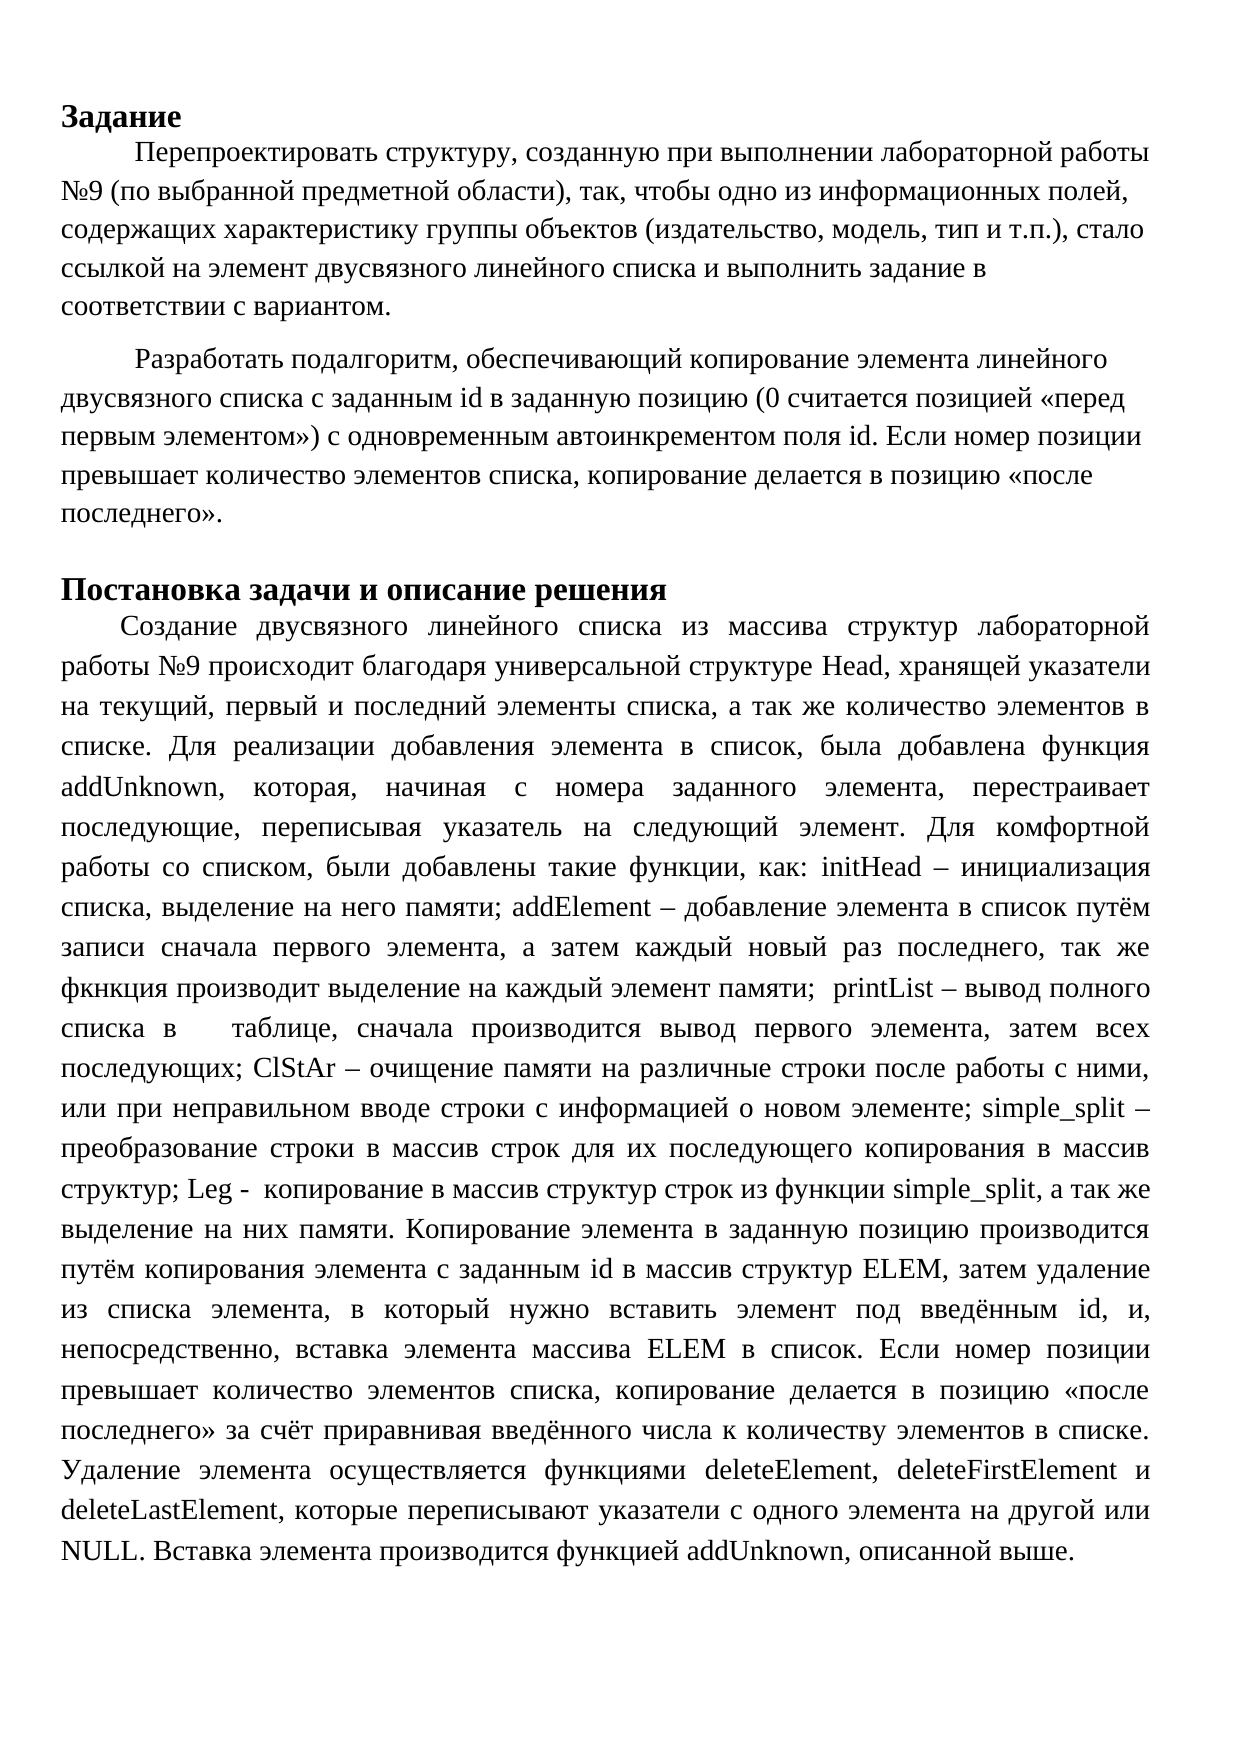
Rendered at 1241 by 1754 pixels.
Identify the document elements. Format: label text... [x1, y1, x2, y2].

subtitle Постановка задачи и описание решения [61, 569, 1151, 608]
text Разработать подалгоритм, обеспечивающий копирование элемента линейного двусвязного списка с заданным id в заданную позицию (0 считается позицией «перед первым элементом») с одновременным автоинкрементом поля id. Если номер позиции превышает количество элементов списка, копирование делается в позицию «после последнего». [61, 341, 1151, 529]
text Перепроектировать структуру, созданную при выполнении лабораторной работы №9 (по выбранной предметной области), так, чтобы одно из информационных полей, содержащих характеристику группы объектов (издательство, модель, тип и т.п.), стало ссылкой на элемент двусвязного линейного списка и выполнить задание в соответствии с вариантом. [61, 134, 1151, 322]
text Создание двусвязного линейного списка из массива структур лабораторной работы №9 происходит благодаря универсальной структуре Head, хранящей указатели на текущий, первый и последний элементы списка, а так же количество элементов в списке. Для реализации добавления элемента в список, была добавлена функция addUnknown, которая, начиная с номера заданного элемента, перестраивает последующие, переписывая указатель на следующий элемент. Для комфортной работы со списком, были добавлены такие функции, как: initHead – инициализация списка, выделение на него памяти; addElement – добавление элемента в список путём записи сначала первого элемента, а затем каждый новый раз последнего, так же фкнкция производит выделение на каждый элемент памяти; printList – вывод полного списка в таблице, сначала производится вывод первого элемента, затем всех последующих; ClStAr – очищение памяти на различные строки после работы с ними, или при неправильном вводе строки с информацией о новом элементе; simple_split – преобразование строки в массив строк для их последующего копирования в массив структур; Leg - копирование в массив структур строк из функции simple_split, а так же выделение на них памяти. Копирование элемента в заданную позицию производится путём копирования элемента с заданным id в массив структур ELEM, затем удаление из списка элемента, в который нужно вставить элемент под введённым id, и, непосредственно, вставка элемента массива ELEM в список. Если номер позиции превышает количество элементов списка, копирование делается в позицию «после последнего» за счёт приравнивая введённого числа к количеству элементов в списке. Удаление элемента осуществляется функциями deleteElement, deleteFirstElement и deleteLastElement, которые переписывают указатели с одного элемента на другой или NULL. Вставка элемента производится функцией addUnknown, описанной выше. [61, 608, 1151, 1566]
subtitle Задание [61, 96, 1151, 134]
